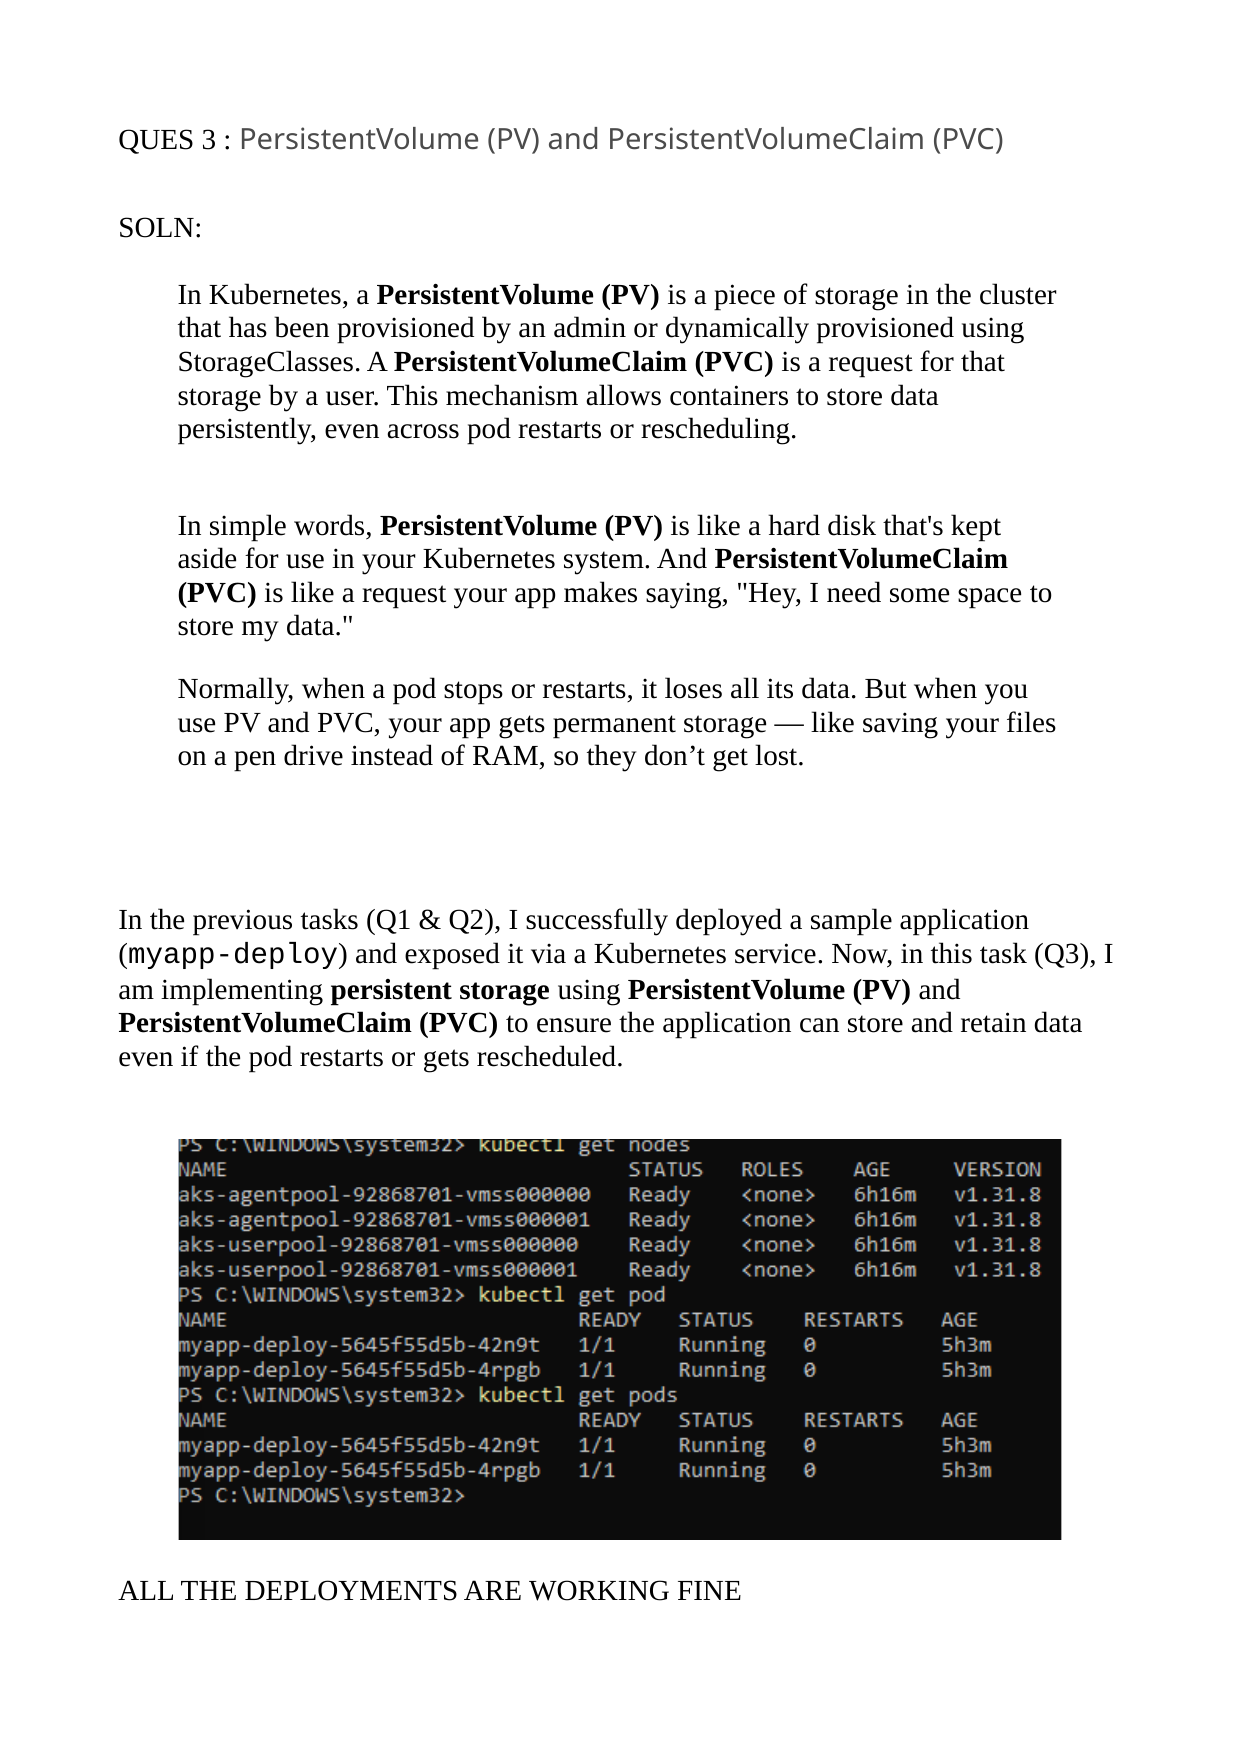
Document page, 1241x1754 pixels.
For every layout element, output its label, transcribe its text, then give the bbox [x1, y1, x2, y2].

text In Kubernetes, a PersistentVolume (PV) is a piece of storage in the cluster that has been provisioned by an admin or dynamically provisioned using StorageClasses. A PersistentVolumeClaim (PVC) is a request for that storage by a user. This mechanism allows containers to store data persistently, even across pod restarts or rescheduling. [177, 277, 1063, 445]
text ALL THE DEPLOYMENTS ARE WORKING FINE [118, 1573, 1122, 1607]
text QUES 3 : PersistentVolume (PV) and PersistentVolumeClaim (PVC) [118, 118, 1122, 158]
text Normally, when a pod stops or restarts, it loses all its data. But when you use PV and PVC, your app gets permanent storage — like saving your files on a pen drive instead of RAM, so they don’t get lost. [177, 671, 1063, 772]
picture [178, 1139, 1062, 1540]
text In simple words, PersistentVolume (PV) is like a hard disk that's kept aside for use in your Kubernetes system. And PersistentVolumeClaim (PVC) is like a request your app makes saying, "Hey, I need some space to store my data." [177, 508, 1063, 642]
text SOLN: [118, 210, 1122, 243]
text In the previous tasks (Q1 & Q2), I successfully deployed a sample application (myapp-deploy) and exposed it via a Kubernetes service. Now, in this task (Q3), I am implementing persistent storage using PersistentVolume (PV) and PersistentVolumeClaim (PVC) to ensure the application can store and retain data even if the pod restarts or gets rescheduled. [118, 902, 1122, 1072]
